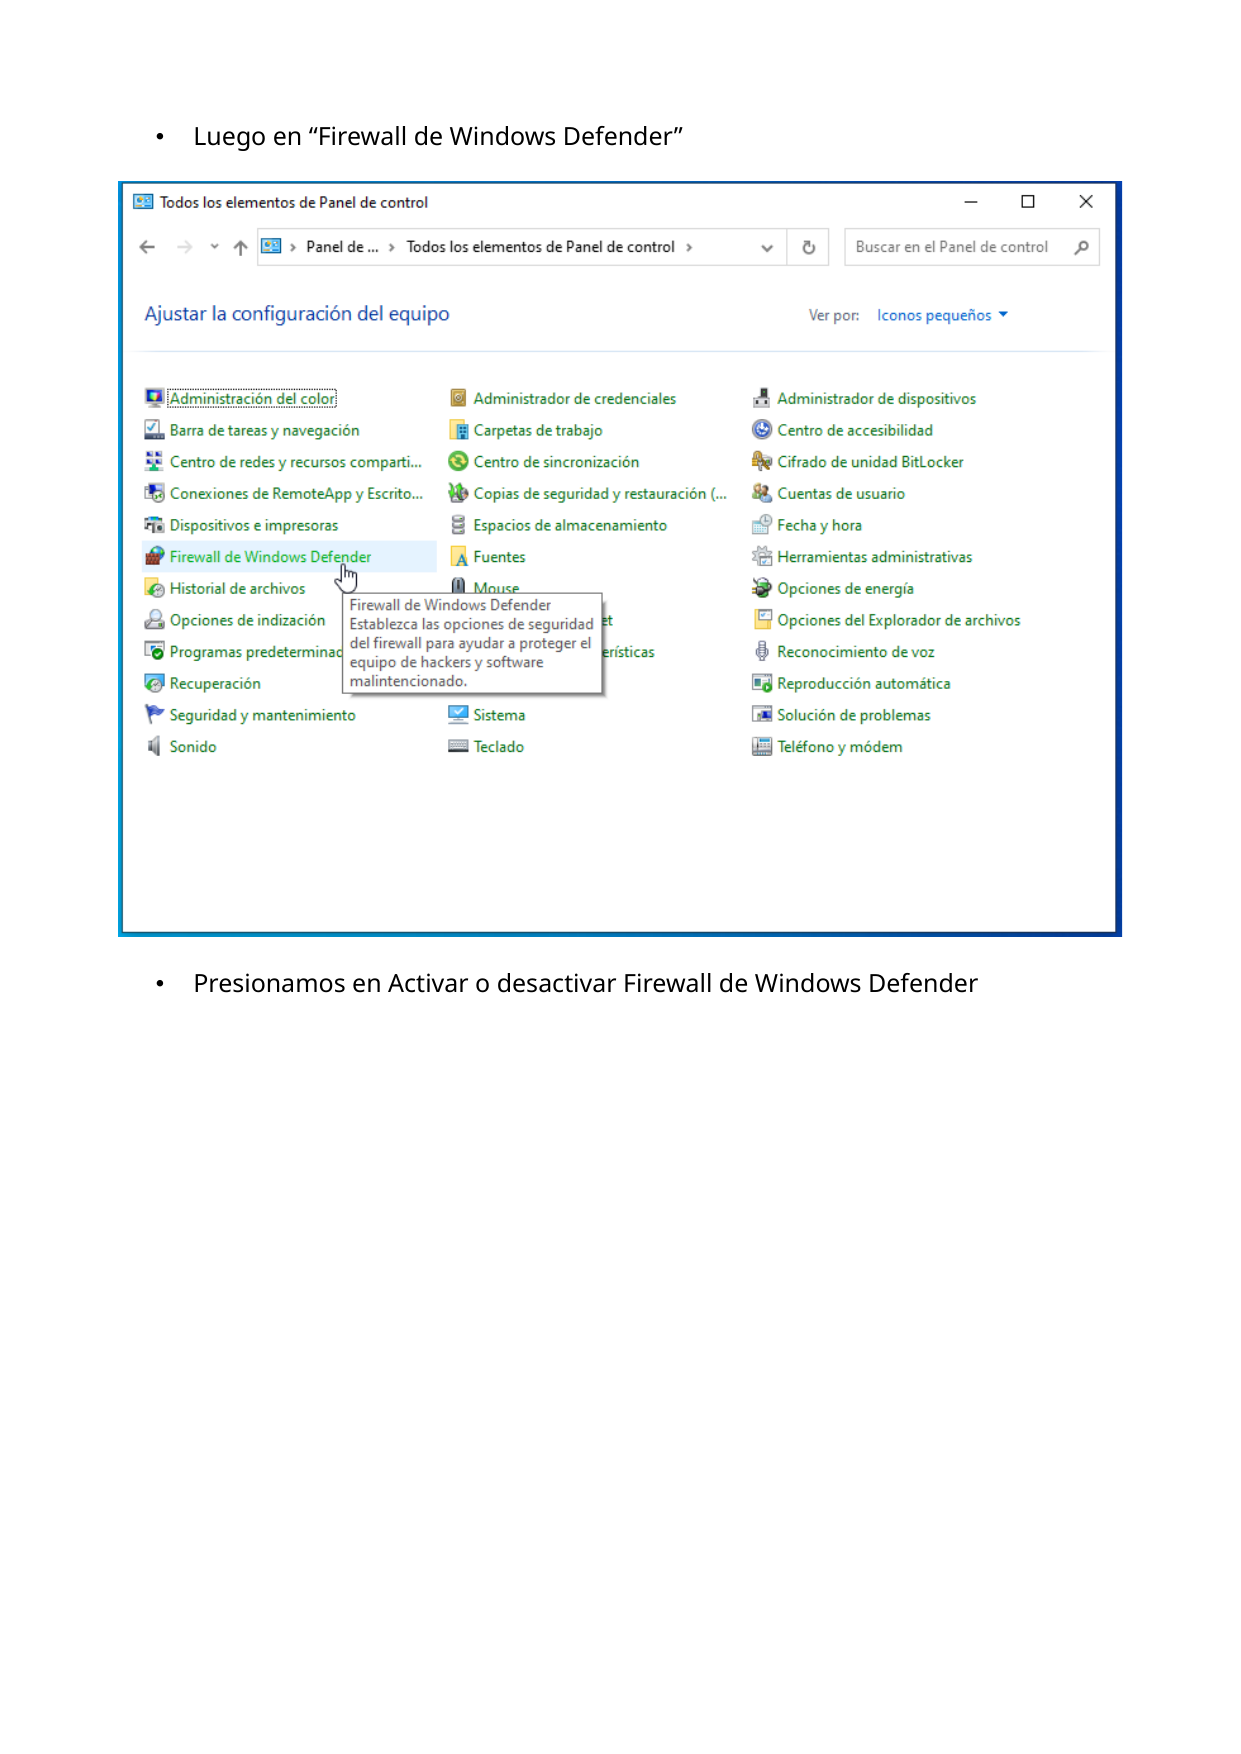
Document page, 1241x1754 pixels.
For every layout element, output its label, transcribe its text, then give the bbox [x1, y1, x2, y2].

picture [122, 181, 1123, 937]
list Luego en “Firewall de Windows Defender” [156, 118, 1122, 152]
list Presionamos en Activar o desactivar Firewall de Windows Defender [156, 966, 1122, 1000]
